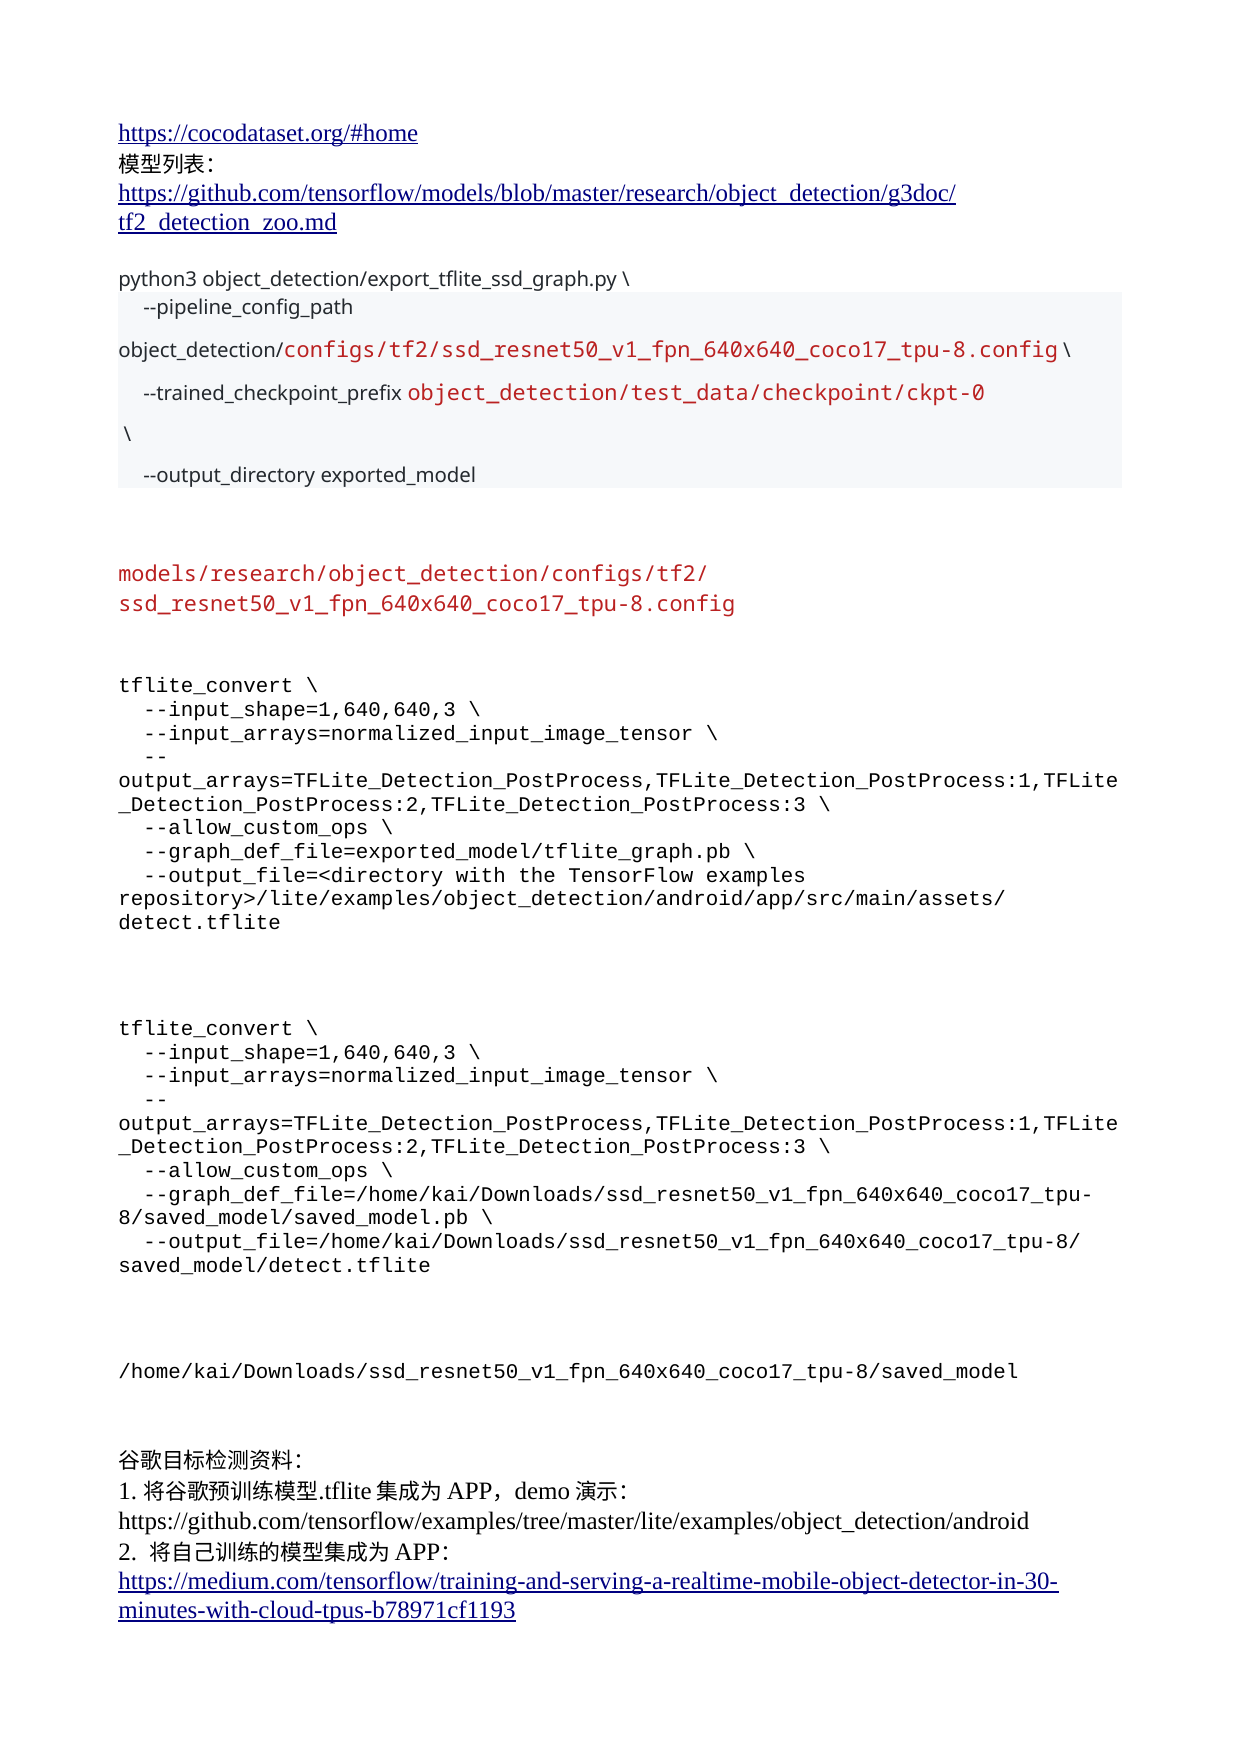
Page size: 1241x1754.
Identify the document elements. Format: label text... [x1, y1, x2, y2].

text \ [118, 420, 1122, 448]
text 1. 将谷歌预训练模型.tflite集成为APP，demo演示： [118, 1474, 1122, 1506]
text --output_file=<directory with the TensorFlow examples repository>/lite/examples/object_detection/android/app/src/main/assets/detect.tflite [118, 864, 1122, 936]
text https://github.com/tensorflow/models/blob/master/research/object_detection/g3doc/tf2_detection_zoo.md [118, 178, 1122, 236]
text --input_shape=1,640,640,3 \ [118, 699, 1122, 723]
text tflite_convert \ [118, 675, 1122, 699]
text 模型列表： [118, 147, 1122, 178]
text /home/kai/Downloads/ssd_resnet50_v1_fpn_640x640_coco17_tpu-8/saved_model [118, 1361, 1122, 1384]
text --input_shape=1,640,640,3 \ [118, 1042, 1122, 1065]
text 2. 将自己训练的模型集成为APP： [118, 1535, 1122, 1566]
text --output_arrays=TFLite_Detection_PostProcess,TFLite_Detection_PostProcess:1,TFLite_Detection_PostProcess:2,TFLite_Detection_PostProcess:3 \ [118, 746, 1122, 817]
text --input_arrays=normalized_input_image_tensor \ [118, 723, 1122, 746]
text --graph_def_file=exported_model/tflite_graph.pb \ [118, 841, 1122, 864]
text python3 object_detection/export_tflite_ssd_graph.py \ [118, 265, 1122, 292]
text https://cocodataset.org/#home [118, 118, 1122, 147]
text --output_directory exported_model [118, 460, 1122, 488]
text tflite_convert \ [118, 1018, 1122, 1042]
text --allow_custom_ops \ [118, 1160, 1122, 1184]
text --allow_custom_ops \ [118, 817, 1122, 841]
text models/research/object_detection/configs/tf2/ssd_resnet50_v1_fpn_640x640_coco17_tpu-8.config [118, 558, 1122, 618]
text --output_file=/home/kai/Downloads/ssd_resnet50_v1_fpn_640x640_coco17_tpu-8/saved_model/detect.tflite [118, 1231, 1122, 1278]
text --pipeline_config_path object_detection/configs/tf2/ssd_resnet50_v1_fpn_640x640_coco17_tpu-8.config \ [118, 292, 1122, 364]
text --input_arrays=normalized_input_image_tensor \ [118, 1065, 1122, 1089]
text 谷歌目标检测资料： [118, 1443, 1122, 1474]
text --graph_def_file=/home/kai/Downloads/ssd_resnet50_v1_fpn_640x640_coco17_tpu-8/saved_model/saved_model.pb \ [118, 1184, 1122, 1231]
text --output_arrays=TFLite_Detection_PostProcess,TFLite_Detection_PostProcess:1,TFLite_Detection_PostProcess:2,TFLite_Detection_PostProcess:3 \ [118, 1089, 1122, 1160]
text https://github.com/tensorflow/examples/tree/master/lite/examples/object_detection/android [118, 1506, 1122, 1535]
text https://medium.com/tensorflow/training-and-serving-a-realtime-mobile-object-detector-in-30-minutes-with-cloud-tpus-b78971cf1193 [118, 1566, 1122, 1624]
text --trained_checkpoint_prefix object_detection/test_data/checkpoint/ckpt-0 [118, 377, 1122, 407]
